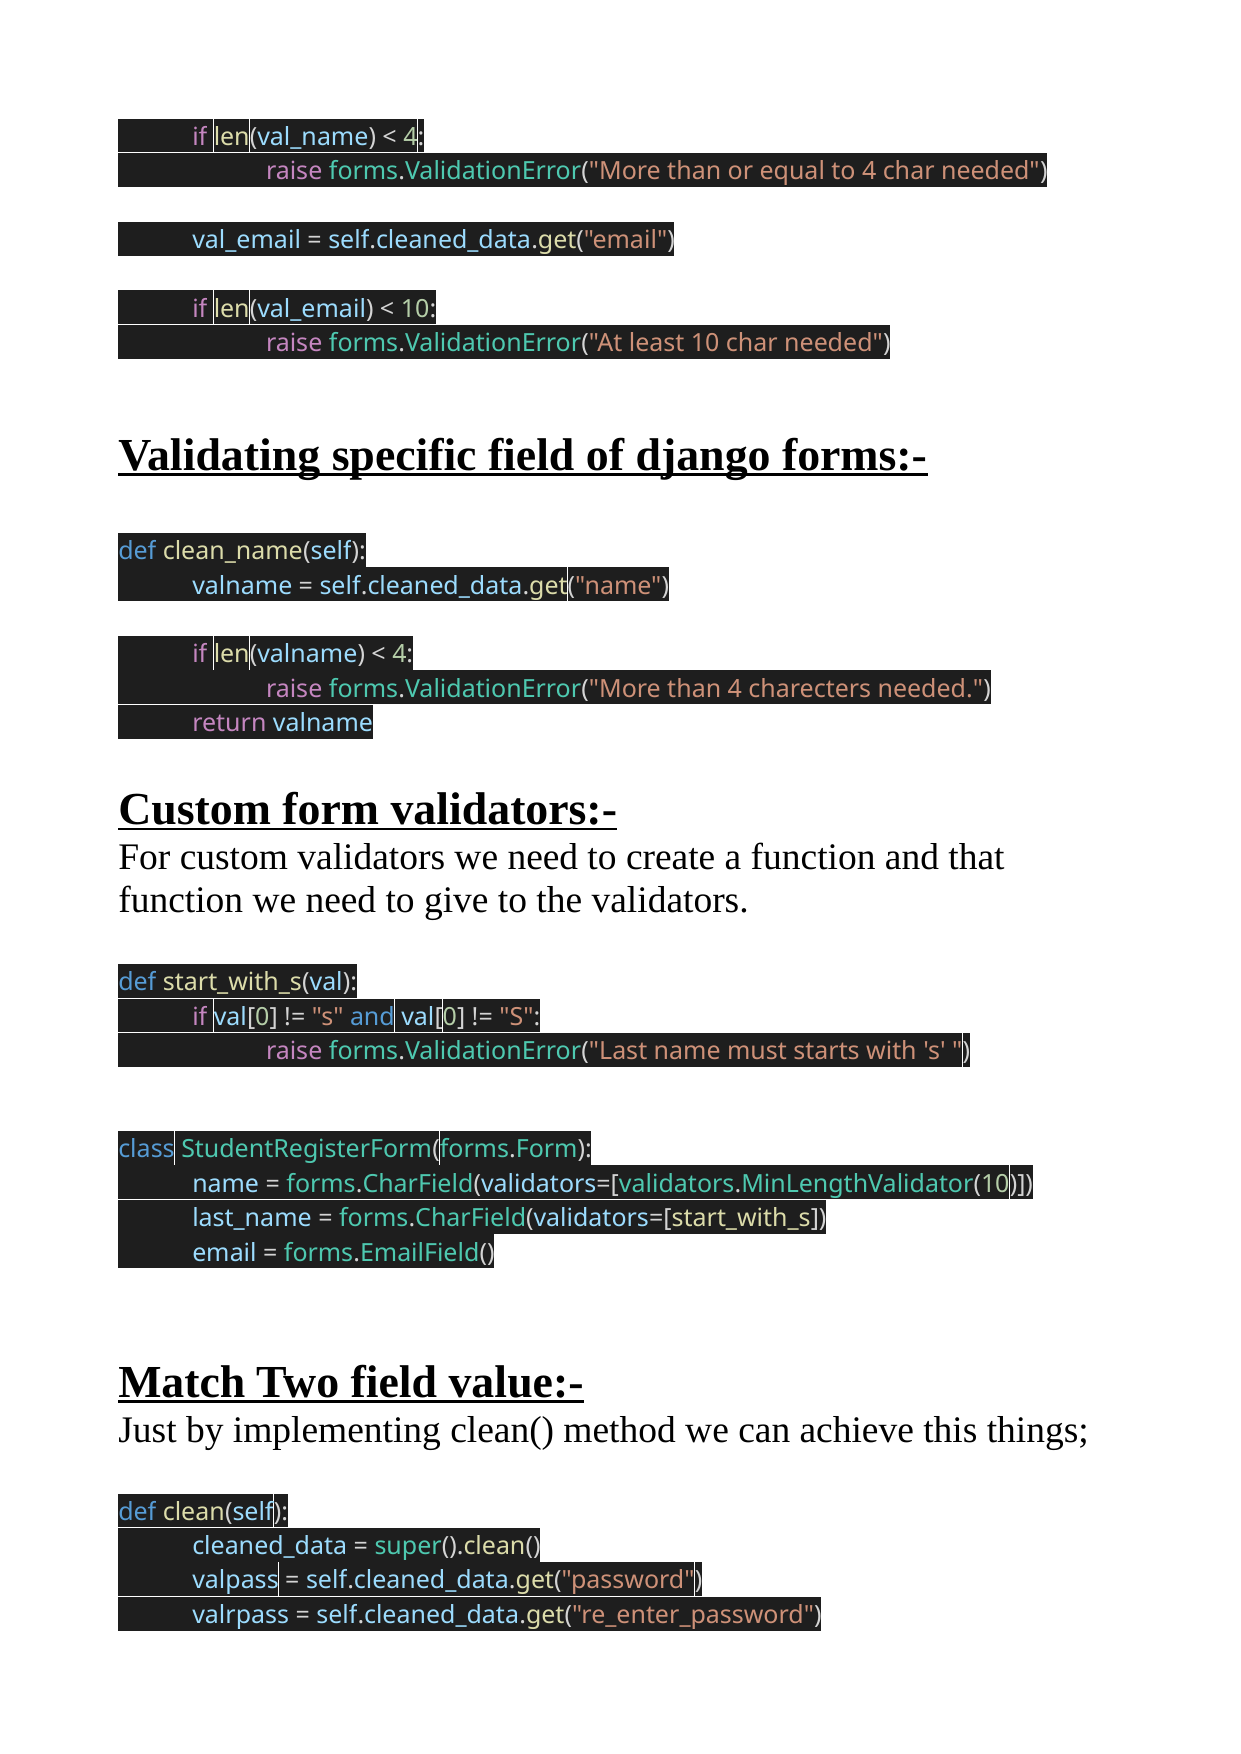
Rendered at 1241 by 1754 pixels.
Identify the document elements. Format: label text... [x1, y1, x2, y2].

text raise forms.ValidationError("More than or equal to 4 char needed") [118, 152, 1122, 187]
text raise forms.ValidationError("More than 4 charecters needed.") [118, 670, 1122, 704]
text raise forms.ValidationError("Last name must starts with 's' ") [118, 1032, 1122, 1067]
text email = forms.EmailField() [118, 1234, 1122, 1268]
text valpass = self.cleaned_data.get("password") [118, 1562, 1122, 1596]
text if len(valname) < 4: [118, 636, 1122, 670]
text For custom validators we need to create a function and that function we need to give to the validators. [118, 835, 1122, 921]
text last_name = forms.CharField(validators=[start_with_s]) [118, 1199, 1122, 1234]
text cleaned_data = super().clean() [118, 1527, 1122, 1562]
text val_email = self.cleaned_data.get("email") [118, 221, 1122, 256]
text Validating specific field of django forms:- [118, 427, 1122, 480]
text valrpass = self.cleaned_data.get("re_enter_password") [118, 1596, 1122, 1631]
text if len(val_name) < 4: [118, 118, 1122, 152]
text def start_with_s(val): [118, 964, 1122, 998]
text def clean(self): [118, 1493, 1122, 1527]
text return valname [118, 704, 1122, 739]
text if val[0] != "s" and val[0] != "S": [118, 998, 1122, 1032]
text valname = self.cleaned_data.get("name") [118, 567, 1122, 601]
text Custom form validators:- [118, 782, 1122, 835]
text Just by implementing clean() method we can achieve this things; [118, 1407, 1122, 1450]
text name = forms.CharField(validators=[validators.MinLengthValidator(10)]) [118, 1165, 1122, 1199]
text class StudentRegisterForm(forms.Form): [118, 1131, 1122, 1165]
text Match Two field value:- [118, 1354, 1122, 1407]
text if len(val_email) < 10: [118, 290, 1122, 324]
text def clean_name(self): [118, 533, 1122, 567]
text raise forms.ValidationError("At least 10 char needed") [118, 324, 1122, 359]
